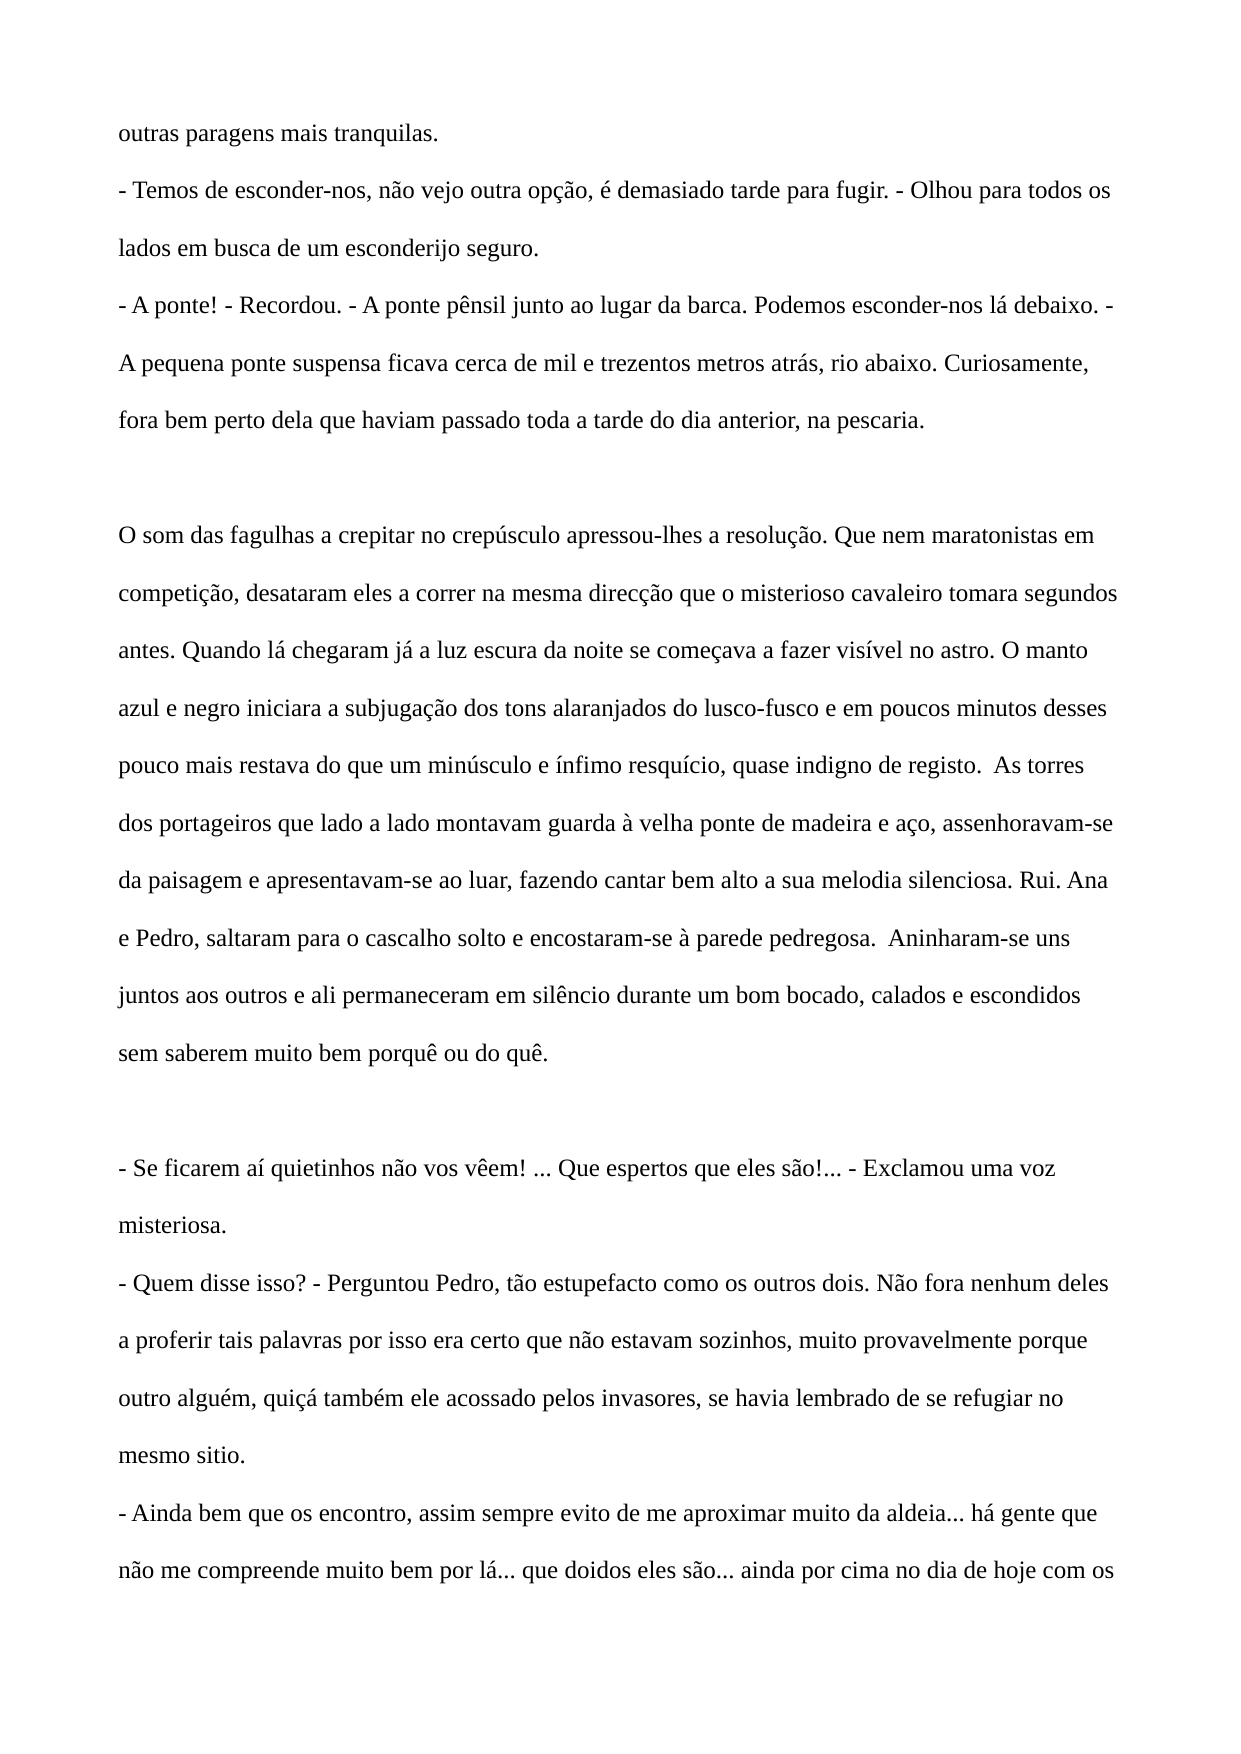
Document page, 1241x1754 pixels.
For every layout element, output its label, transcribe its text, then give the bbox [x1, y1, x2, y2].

text - Ainda bem que os encontro, assim sempre evito de me aproximar muito da aldeia... há gente que não me compreende muito bem por lá... que doidos eles são... ainda por cima no dia de hoje com os [118, 1498, 1122, 1584]
text outras paragens mais tranquilas. [118, 118, 1122, 147]
text - Quem disse isso? - Perguntou Pedro, tão estupefacto como os outros dois. Não fora nenhum deles a proferir tais palavras por isso era certo que não estavam sozinhos, muito provavelmente porque outro alguém, quiçá também ele acossado pelos invasores, se havia lembrado de se refugiar no mesmo sitio. [118, 1268, 1122, 1469]
text - Temos de esconder-nos, não vejo outra opção, é demasiado tarde para fugir. - Olhou para todos os lados em busca de um esconderijo seguro. [118, 176, 1122, 262]
text - Se ficarem aí quietinhos não vos vêem! ... Que espertos que eles são!... - Exclamou uma voz misteriosa. [118, 1153, 1122, 1239]
text - A ponte! - Recordou. - A ponte pênsil junto ao lugar da barca. Podemos esconder-nos lá debaixo. - A pequena ponte suspensa ficava cerca de mil e trezentos metros atrás, rio abaixo. Curiosamente, fora bem perto dela que haviam passado toda a tarde do dia anterior, na pescaria. O som das fagulhas a crepitar no crepúsculo apressou-lhes a resolução. Que nem maratonistas em competição, desataram eles a correr na mesma direcção que o misterioso cavaleiro tomara segundos antes. Quando lá chegaram já a luz escura da noite se começava a fazer visível no astro. O manto azul e negro iniciara a subjugação dos tons alaranjados do lusco-fusco e em poucos minutos desses pouco mais restava do que um minúsculo e ínfimo resquício, quase indigno de registo. As torres dos portageiros que lado a lado montavam guarda à velha ponte de madeira e aço, assenhoravam-se da paisagem e apresentavam-se ao luar, fazendo cantar bem alto a sua melodia silenciosa. Rui. Ana e Pedro, saltaram para o cascalho solto e encostaram-se à parede pedregosa. Aninharam-se uns juntos aos outros e ali permaneceram em silêncio durante um bom bocado, calados e escondidos sem saberem muito bem porquê ou do quê. [118, 291, 1122, 1067]
